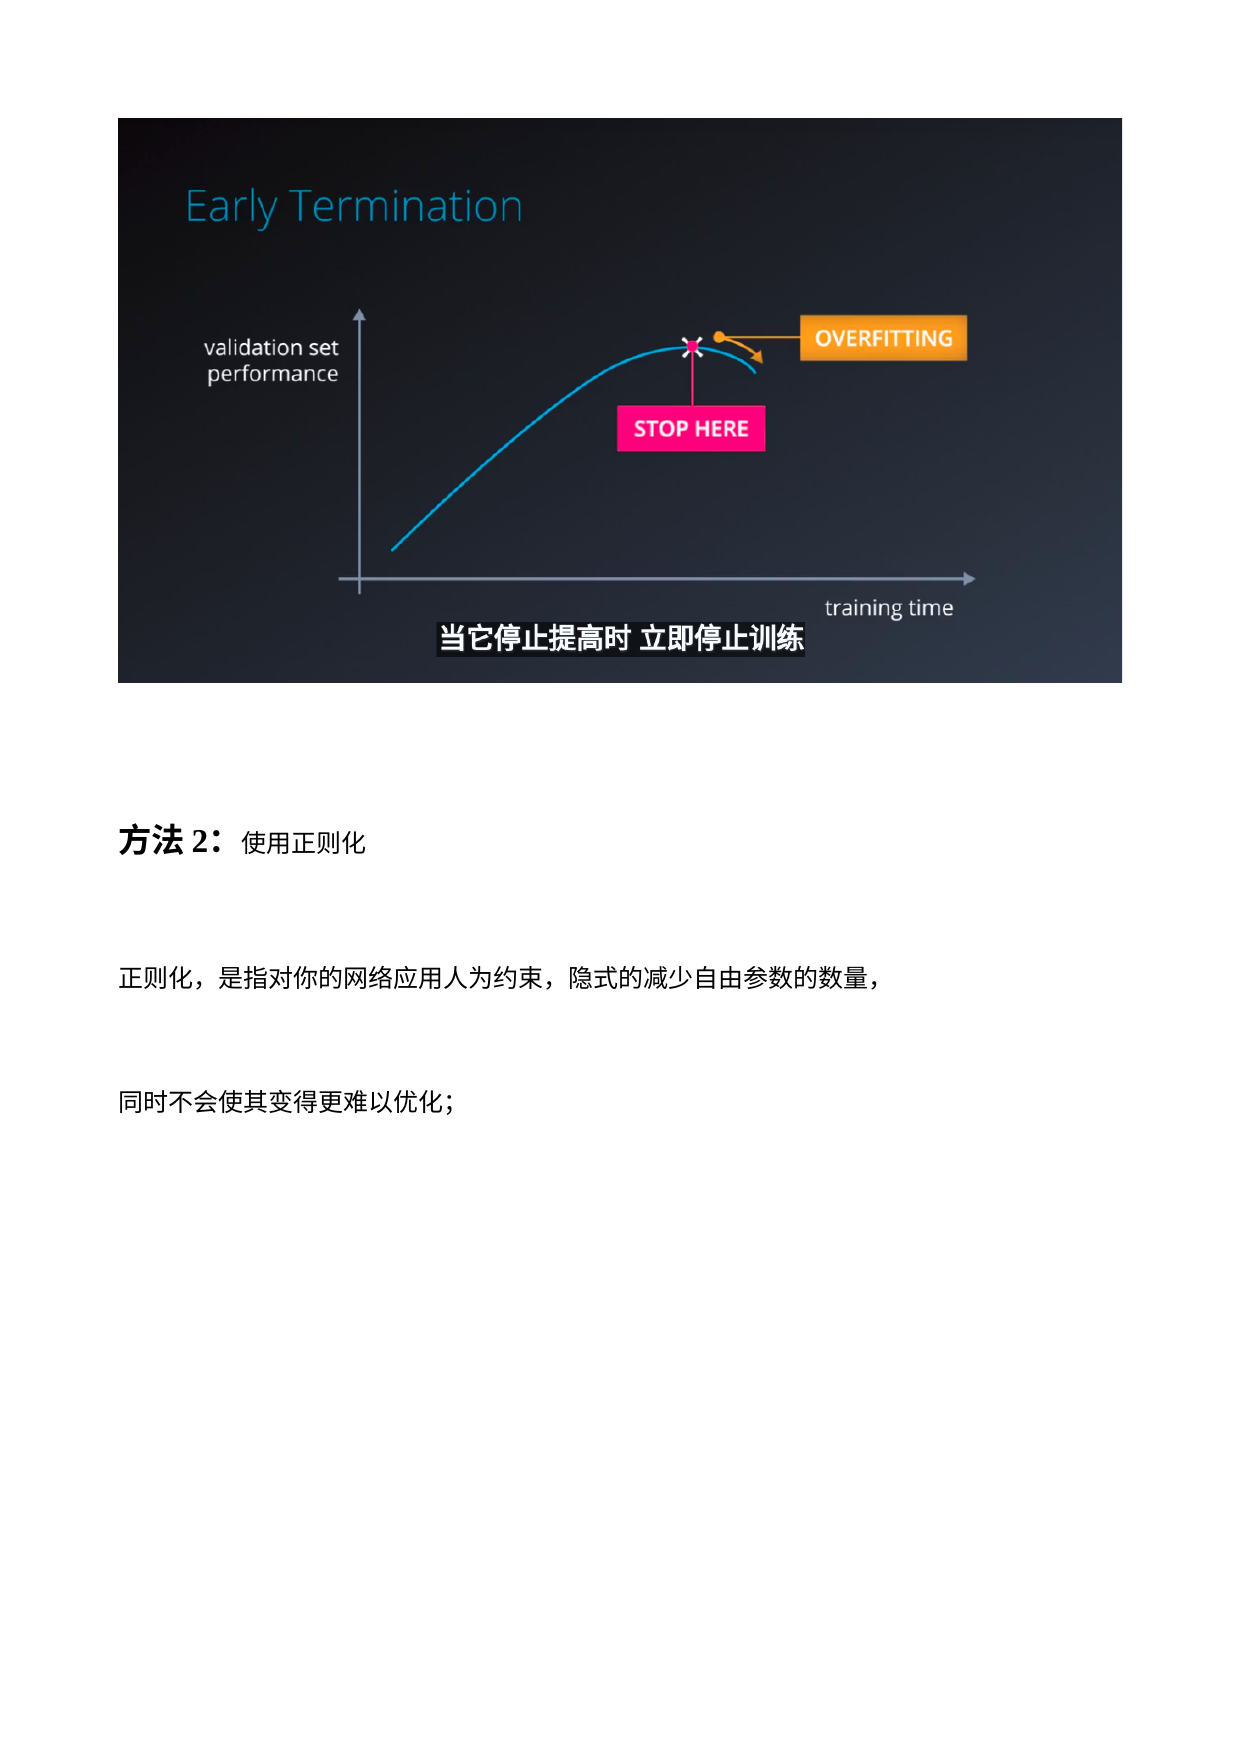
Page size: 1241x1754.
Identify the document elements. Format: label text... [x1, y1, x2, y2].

text 正则化，是指对你的网络应用人为约束，隐式的减少自由参数的数量， [118, 958, 1122, 994]
text 方法2：使用正则化 [118, 814, 1122, 862]
text 同时不会使其变得更难以优化； [118, 1082, 1122, 1118]
